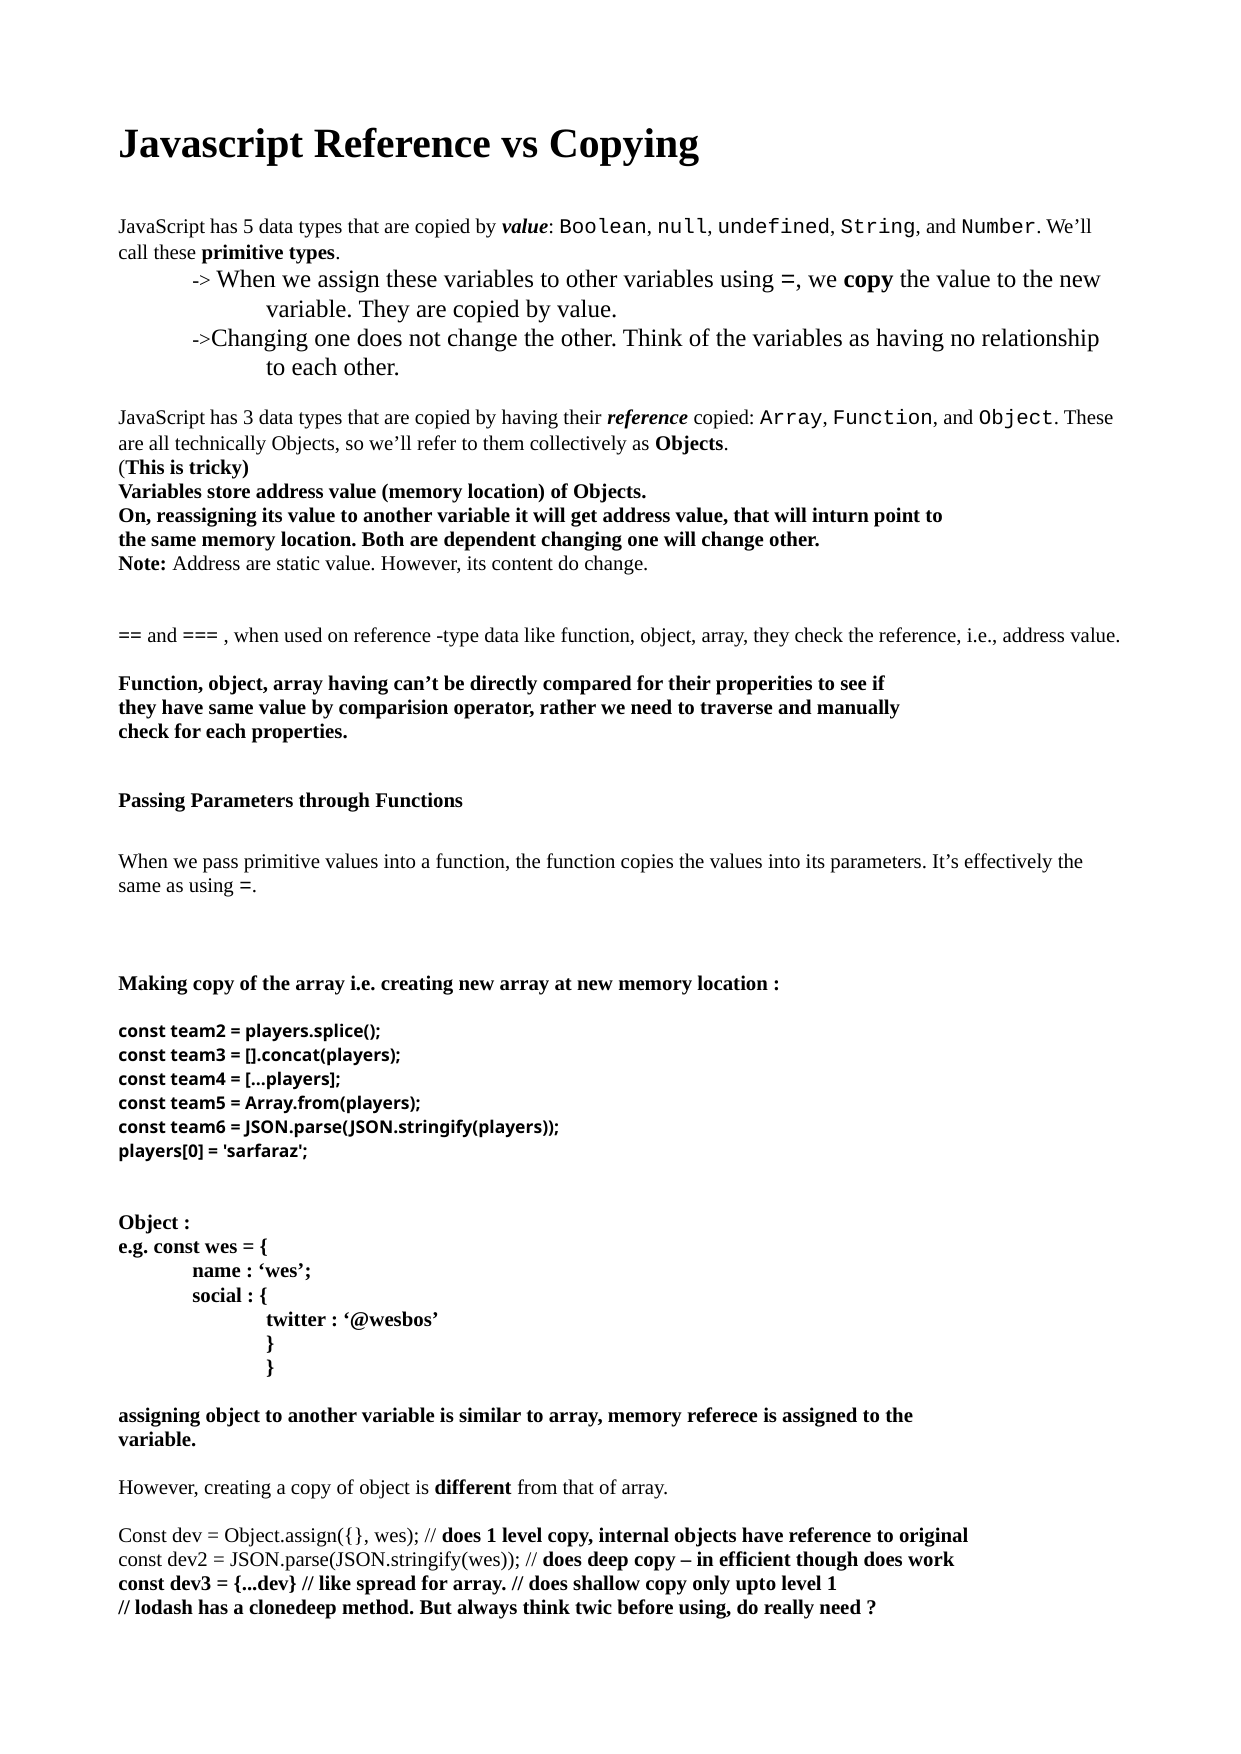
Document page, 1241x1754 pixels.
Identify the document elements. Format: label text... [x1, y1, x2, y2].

text ->Changing one does not change the other. Think of the variables as having no relationship to each other. [118, 323, 1122, 381]
text Making copy of the array i.e. creating new array at new memory location : [118, 971, 1122, 995]
text const team2 = players.splice(); [118, 1019, 1122, 1043]
text const team4 = [...players]; [118, 1067, 1122, 1091]
text Variables store address value (memory location) of Objects. [118, 479, 1122, 503]
subtitle Passing Parameters through Functions [118, 788, 1122, 812]
text social : { [118, 1282, 1122, 1307]
text Function, object, array having can’t be directly compared for their properities to see if [118, 671, 1122, 695]
text name : ‘wes’; [118, 1258, 1122, 1282]
text When we pass primitive values into a function, the function copies the values into its parameters. It’s effectively the same as using =. [118, 849, 1122, 899]
text JavaScript has 5 data types that are copied by value: Boolean, null, undefined, String, and Number. We’ll call these primitive types. [118, 214, 1122, 264]
text const team5 = Array.from(players); [118, 1091, 1122, 1114]
text const dev2 = JSON.parse(JSON.stringify(wes)); // does deep copy – in efficient though does work [118, 1547, 1122, 1571]
text the same memory location. Both are dependent changing one will change other. [118, 527, 1122, 551]
text variable. [118, 1427, 1122, 1451]
text e.g. const wes = { [118, 1234, 1122, 1258]
text == and === , when used on reference -type data like function, object, array, they check the reference, i.e., address value. [118, 623, 1122, 647]
text Note: Address are static value. However, its content do change. [118, 551, 1122, 575]
text However, creating a copy of object is different from that of array. [118, 1475, 1122, 1499]
text Javascript Reference vs Copying [118, 118, 1122, 166]
text Const dev = Object.assign({}, wes); // does 1 level copy, internal objects have reference to original [118, 1523, 1122, 1547]
text (This is tricky) [118, 455, 1122, 479]
text } [118, 1355, 1122, 1379]
text twitter : ‘@wesbos’ [118, 1307, 1122, 1331]
text check for each properties. [118, 719, 1122, 743]
text On, reassigning its value to another variable it will get address value, that will inturn point to [118, 503, 1122, 527]
text } [118, 1331, 1122, 1355]
text // lodash has a clonedeep method. But always think twic before using, do really need ? [118, 1595, 1122, 1619]
text const dev3 = {...dev} // like spread for array. // does shallow copy only upto level 1 [118, 1571, 1122, 1595]
text assigning object to another variable is similar to array, memory referece is assigned to the [118, 1403, 1122, 1427]
text const team6 = JSON.parse(JSON.stringify(players)); [118, 1114, 1122, 1138]
text JavaScript has 3 data types that are copied by having their reference copied: Array, Function, and Object. These are all technically Objects, so we’ll refer to them collectively as Objects. [118, 405, 1122, 455]
text const team3 = [].concat(players); [118, 1043, 1122, 1067]
text -> When we assign these variables to other variables using =, we copy the value to the new variable. They are copied by value. [118, 264, 1122, 323]
text players[0] = 'sarfaraz'; [118, 1138, 1122, 1162]
text they have same value by comparision operator, rather we need to traverse and manually [118, 695, 1122, 719]
text Object : [118, 1210, 1122, 1234]
